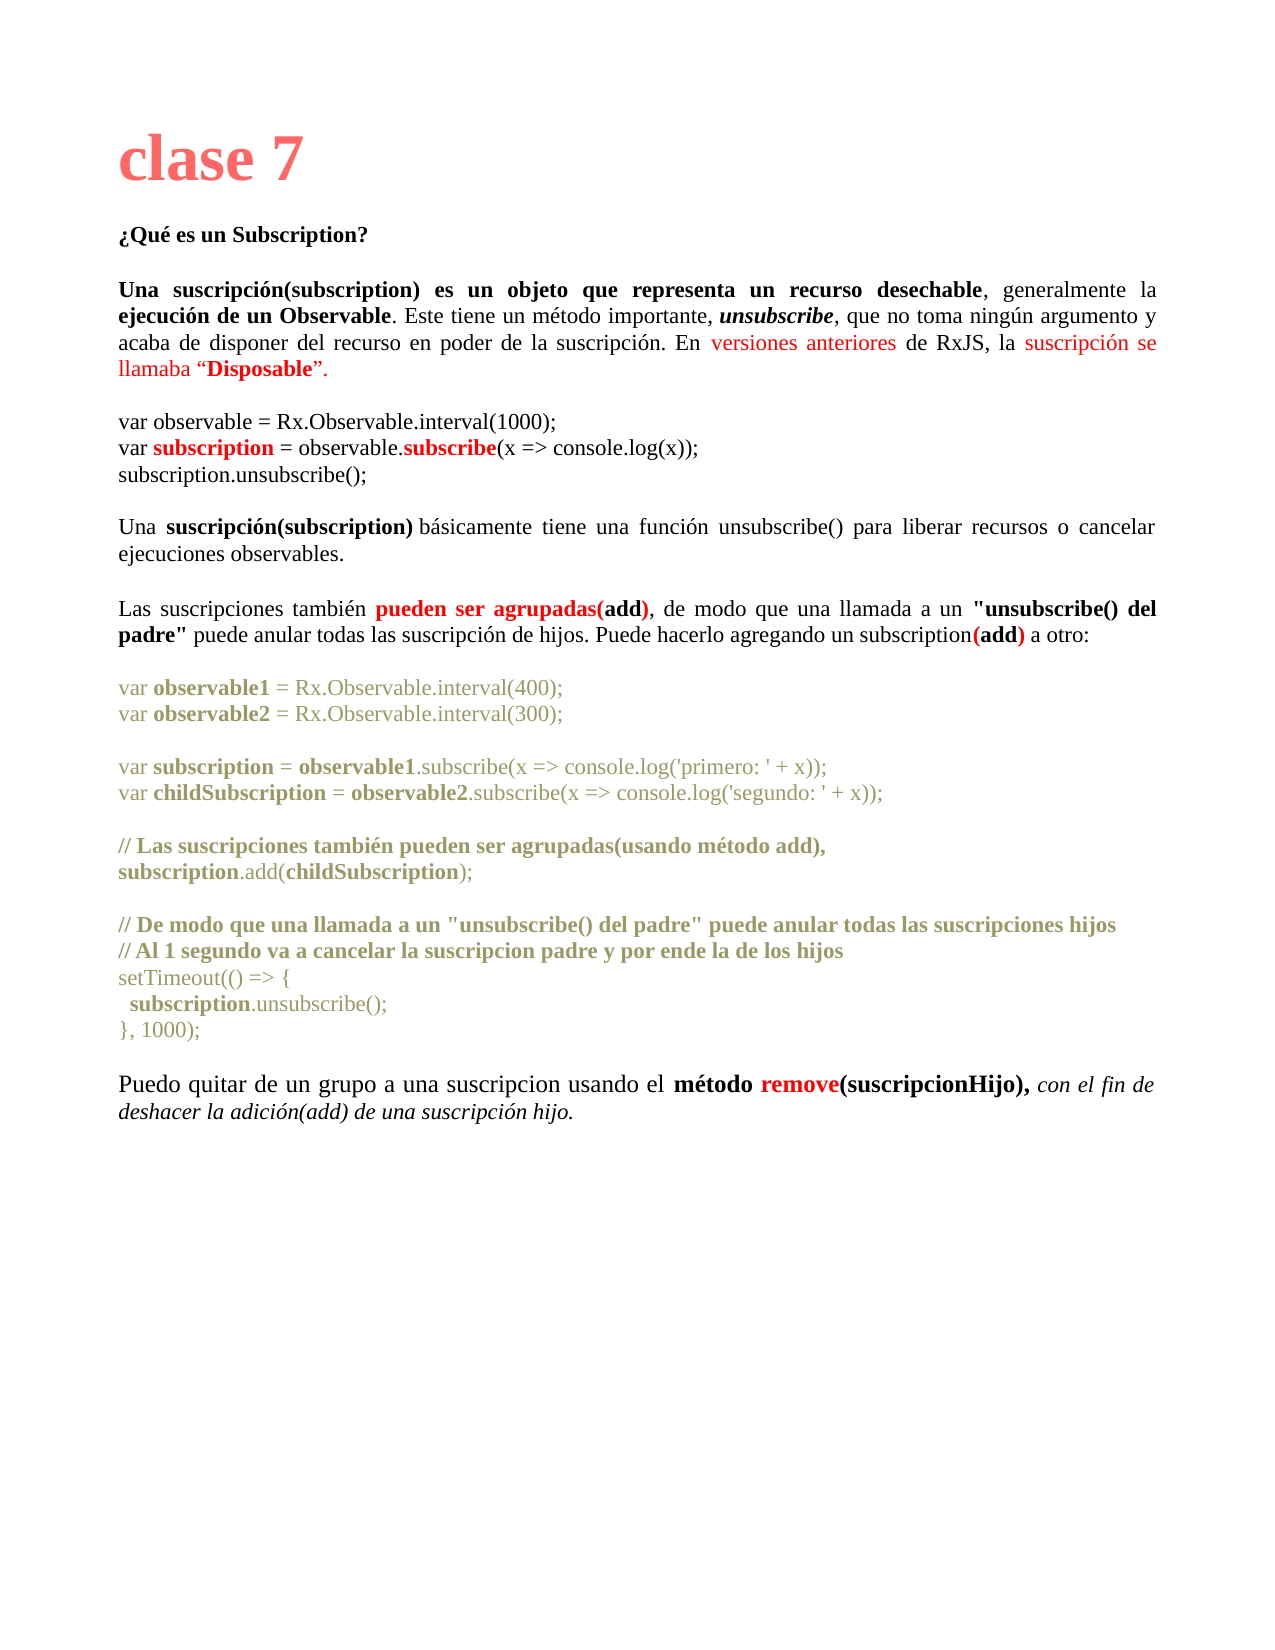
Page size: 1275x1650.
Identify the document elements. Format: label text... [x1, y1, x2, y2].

text setTimeout(() => { [118, 964, 1157, 990]
text }, 1000); [118, 1017, 1157, 1043]
text clase 7 [118, 118, 1157, 195]
text var subscription = observable1.subscribe(x => console.log('primero: ' + x)); [118, 753, 1157, 779]
text var observable = Rx.Observable.interval(1000); [118, 408, 1157, 434]
text // Al 1 segundo va a cancelar la suscripcion padre y por ende la de los hijos [118, 937, 1157, 964]
text subscription.unsubscribe(); [118, 461, 1157, 487]
text var observable1 = Rx.Observable.interval(400); [118, 674, 1157, 700]
text subscription.unsubscribe(); [118, 990, 1157, 1017]
text var subscription = observable.subscribe(x => console.log(x)); [118, 434, 1157, 461]
text subscription.add(childSubscription); [118, 858, 1157, 885]
text ¿Qué es un Subscription? [118, 221, 1157, 247]
text var observable2 = Rx.Observable.interval(300); [118, 700, 1157, 727]
text Una suscripción(subscription) es un objeto que representa un recurso desechable, generalmente la ejecución de un Observable. Este tiene un método importante, unsubscribe, que no toma ningún argumento y acaba de disponer del recurso en poder de la suscripción. En versiones anteriores de RxJS, la suscripción se llamaba “Disposable”. [118, 276, 1157, 382]
text // De modo que una llamada a un "unsubscribe() del padre" puede anular todas las suscripciones hijos [118, 911, 1157, 937]
text // Las suscripciones también pueden ser agrupadas(usando método add), [118, 832, 1157, 858]
text Una suscripción(subscription) básicamente tiene una función unsubscribe() para liberar recursos o cancelar ejecuciones observables. [118, 513, 1157, 566]
text var childSubscription = observable2.subscribe(x => console.log('segundo: ' + x)); [118, 779, 1157, 806]
text Las suscripciones también pueden ser agrupadas(add), de modo que una llamada a un "unsubscribe() del padre" puede anular todas las suscripción de hijos. Puede hacerlo agregando un subscription(add) a otro: [118, 595, 1157, 648]
text Puedo quitar de un grupo a una suscripcion usando el método remove(suscripcionHijo), con el fin de deshacer la adición(add) de una suscripción hijo. [118, 1069, 1157, 1124]
